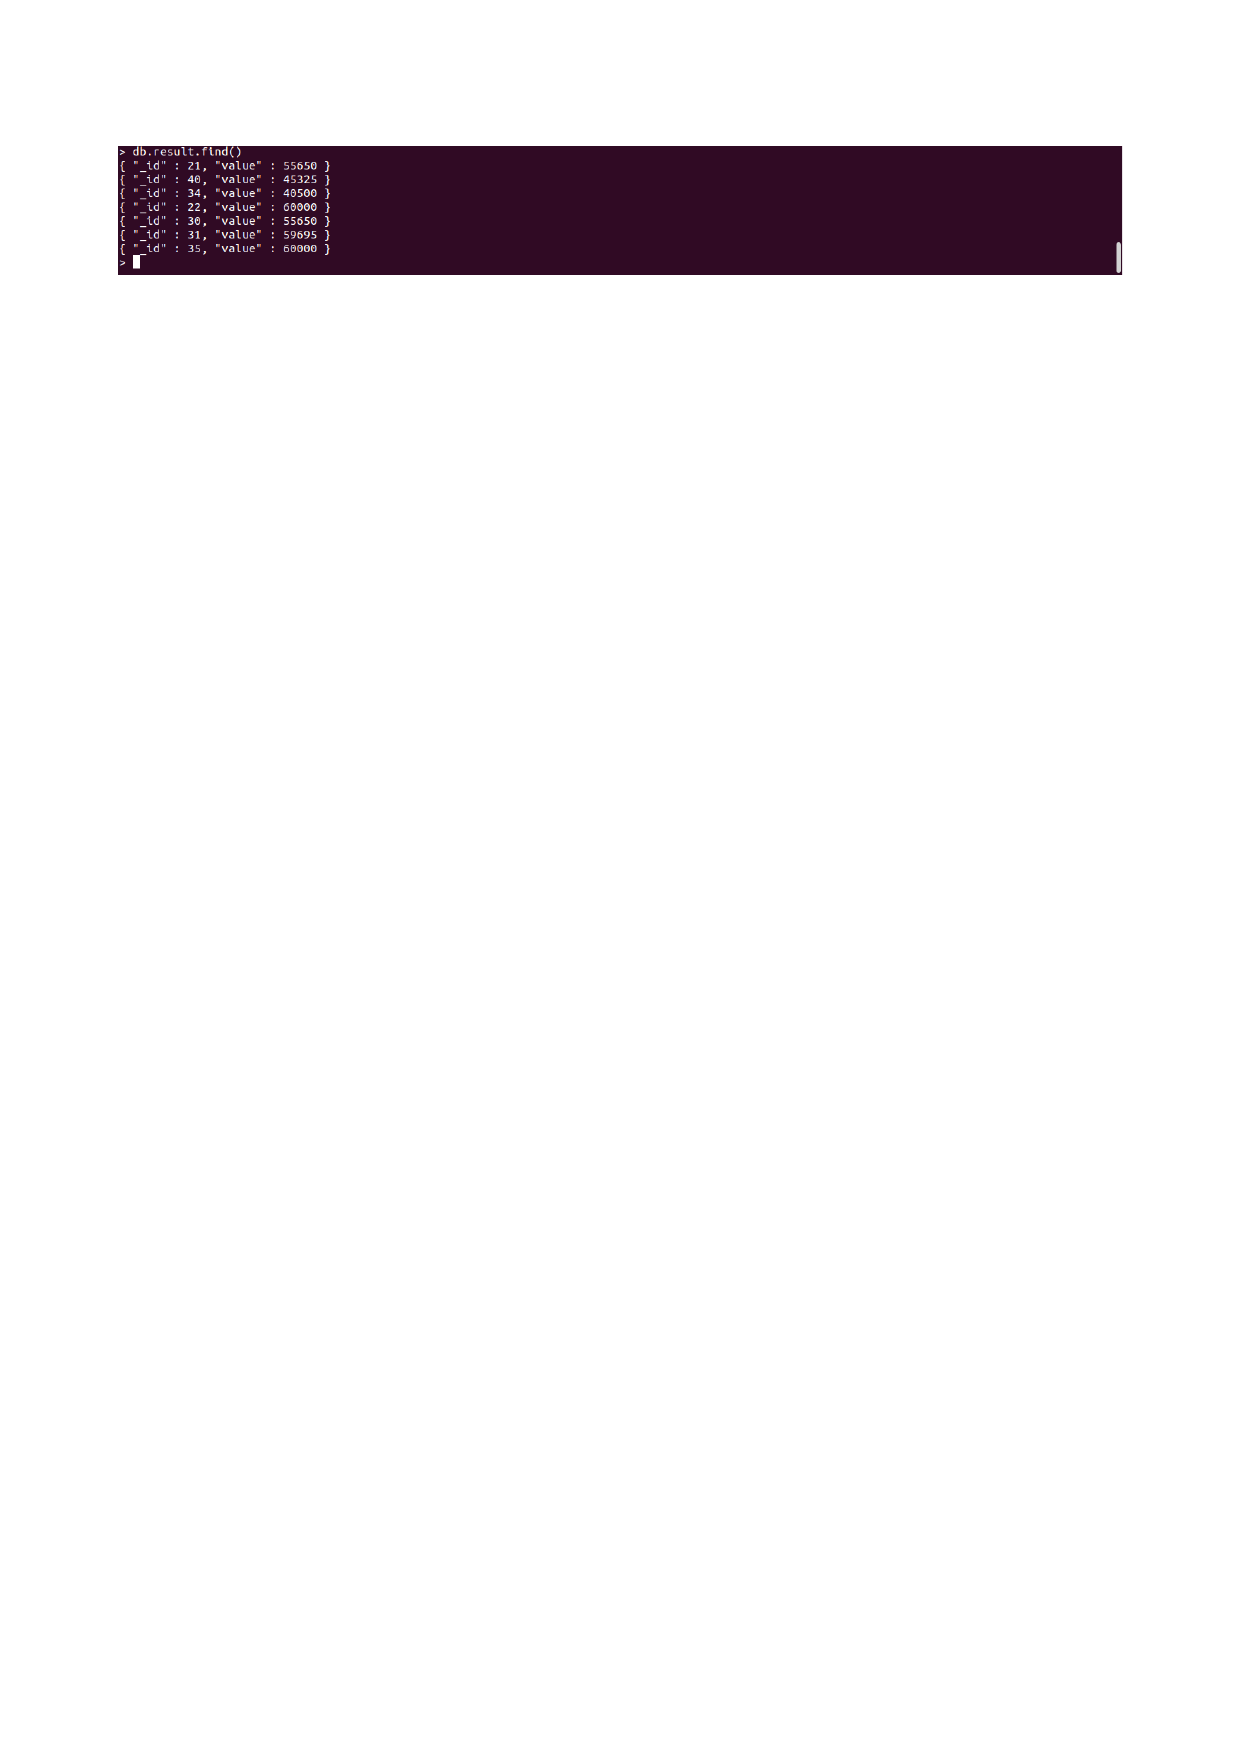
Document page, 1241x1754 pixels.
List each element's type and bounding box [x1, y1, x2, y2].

picture [118, 146, 1123, 275]
